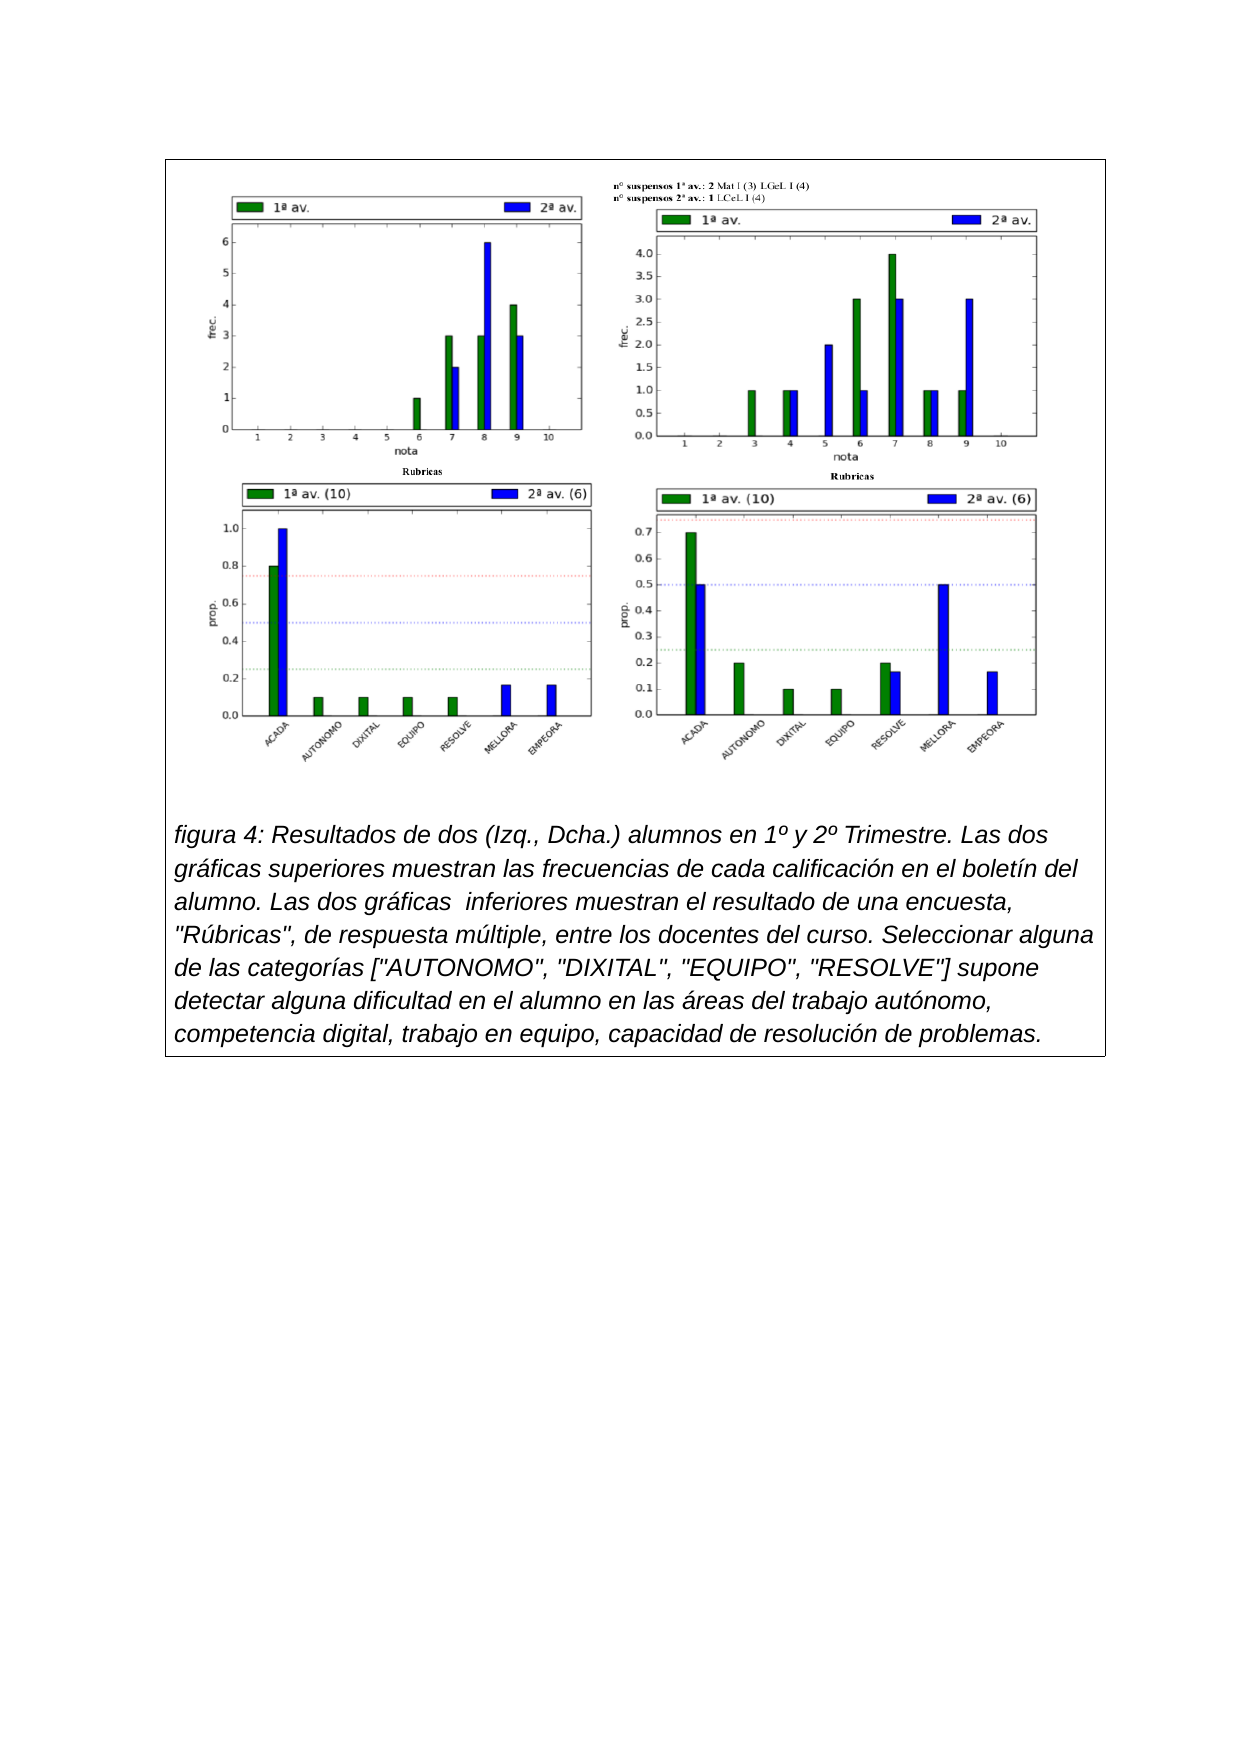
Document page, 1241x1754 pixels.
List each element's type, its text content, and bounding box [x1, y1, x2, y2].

picture [199, 177, 1068, 773]
text figura 4: Resultados de dos (Izq., Dcha.) alumnos en 1º y 2º Trimestre. Las dos gráficas superiores muestran las frecuencias de cada calificación en el boletín del alumno. Las dos gráficas inferiores muestran el resultado de una encuesta, "Rúbricas", de respuesta múltiple, entre los docentes del curso. Seleccionar alguna de las categorías ["AUTONOMO", "DIXITAL", "EQUIPO", "RESOLVE"] supone detectar alguna dificultad en el alumno en las áreas del trabajo autónomo, competencia digital, trabajo en equipo, capacidad de resolución de problemas. [174, 821, 1096, 1047]
